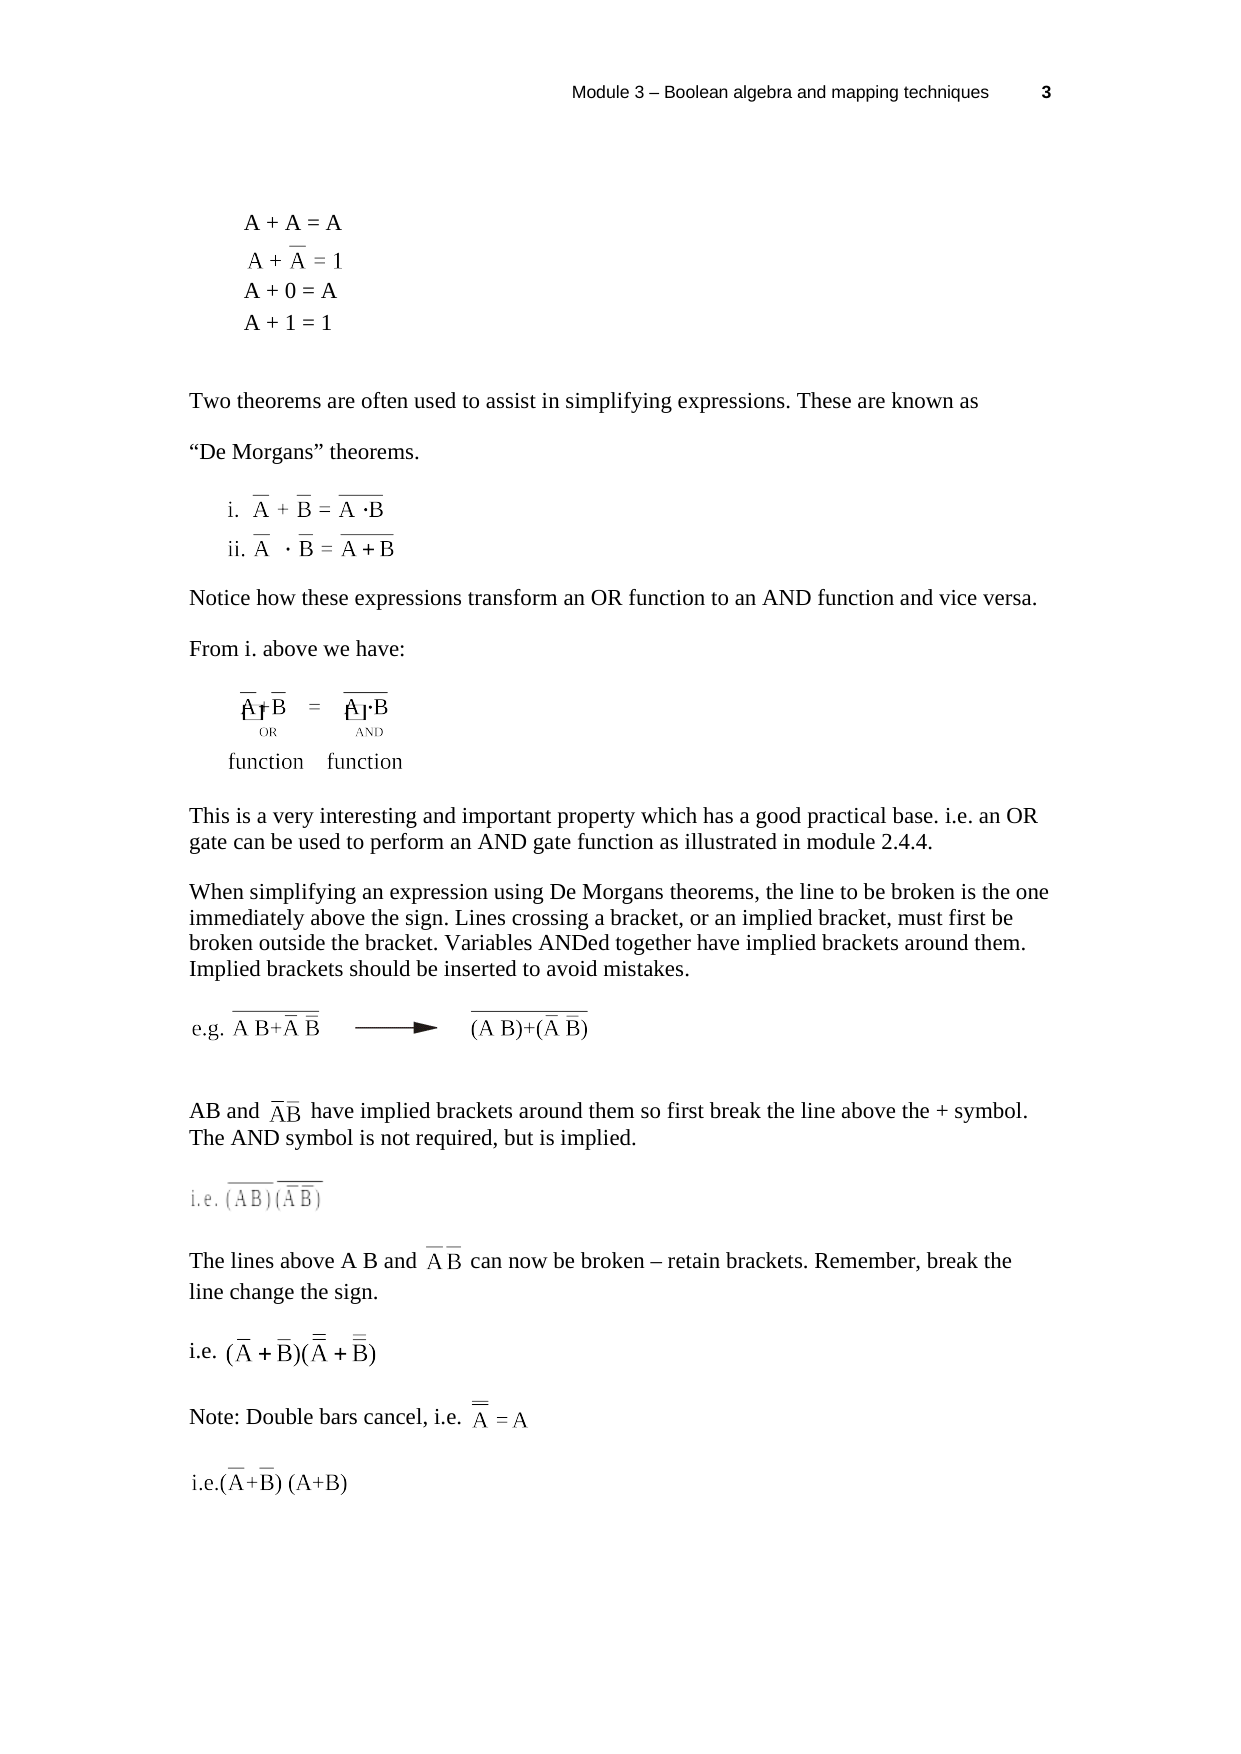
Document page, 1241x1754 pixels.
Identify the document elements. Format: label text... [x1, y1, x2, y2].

table_cell [189, 275, 244, 307]
text This is a very interesting and important property which has a good practical base. i.e. an OR gate can be used to perform an AND gate function as illustrated in module 2.4.4. [189, 803, 1051, 854]
table_cell A + 0 = A [244, 275, 534, 307]
picture [355, 1021, 438, 1034]
table_cell A + 1 = 1 [244, 307, 534, 338]
text AB and have implied brackets around them so first break the line above the + symbol. The AND symbol is not required, but is implied. [189, 1096, 1051, 1151]
text The lines above A B and can now be broken – retain brackets. Remember, break the line change the sign. [189, 1242, 1051, 1304]
text “De Morgans” theorems. [189, 439, 1051, 464]
text When simplifying an expression using De Morgans theorems, the line to be broken is the one immediately above the sign. Lines crossing a bracket, or an implied bracket, must first be broken outside the bracket. Variables ANDed together have implied brackets around them. Implied brackets should be inserted to avoid mistakes. [189, 879, 1051, 981]
text i.e. [189, 1329, 1051, 1371]
text From i. above we have: [189, 636, 1051, 661]
table_header [349, 1006, 462, 1046]
text Notice how these expressions transform an OR function to an AND function and vice versa. [189, 585, 1051, 611]
table_header [462, 1006, 704, 1046]
table_cell [244, 238, 534, 275]
text Two theorems are often used to assist in simplifying expressions. These are known as [189, 388, 1051, 414]
text Note: Double bars cancel, i.e. [189, 1396, 1051, 1438]
table_header [189, 207, 244, 238]
table_cell [189, 238, 244, 275]
table_cell [189, 307, 244, 338]
table_header [189, 1006, 349, 1046]
table_header A + A = A [244, 207, 534, 238]
